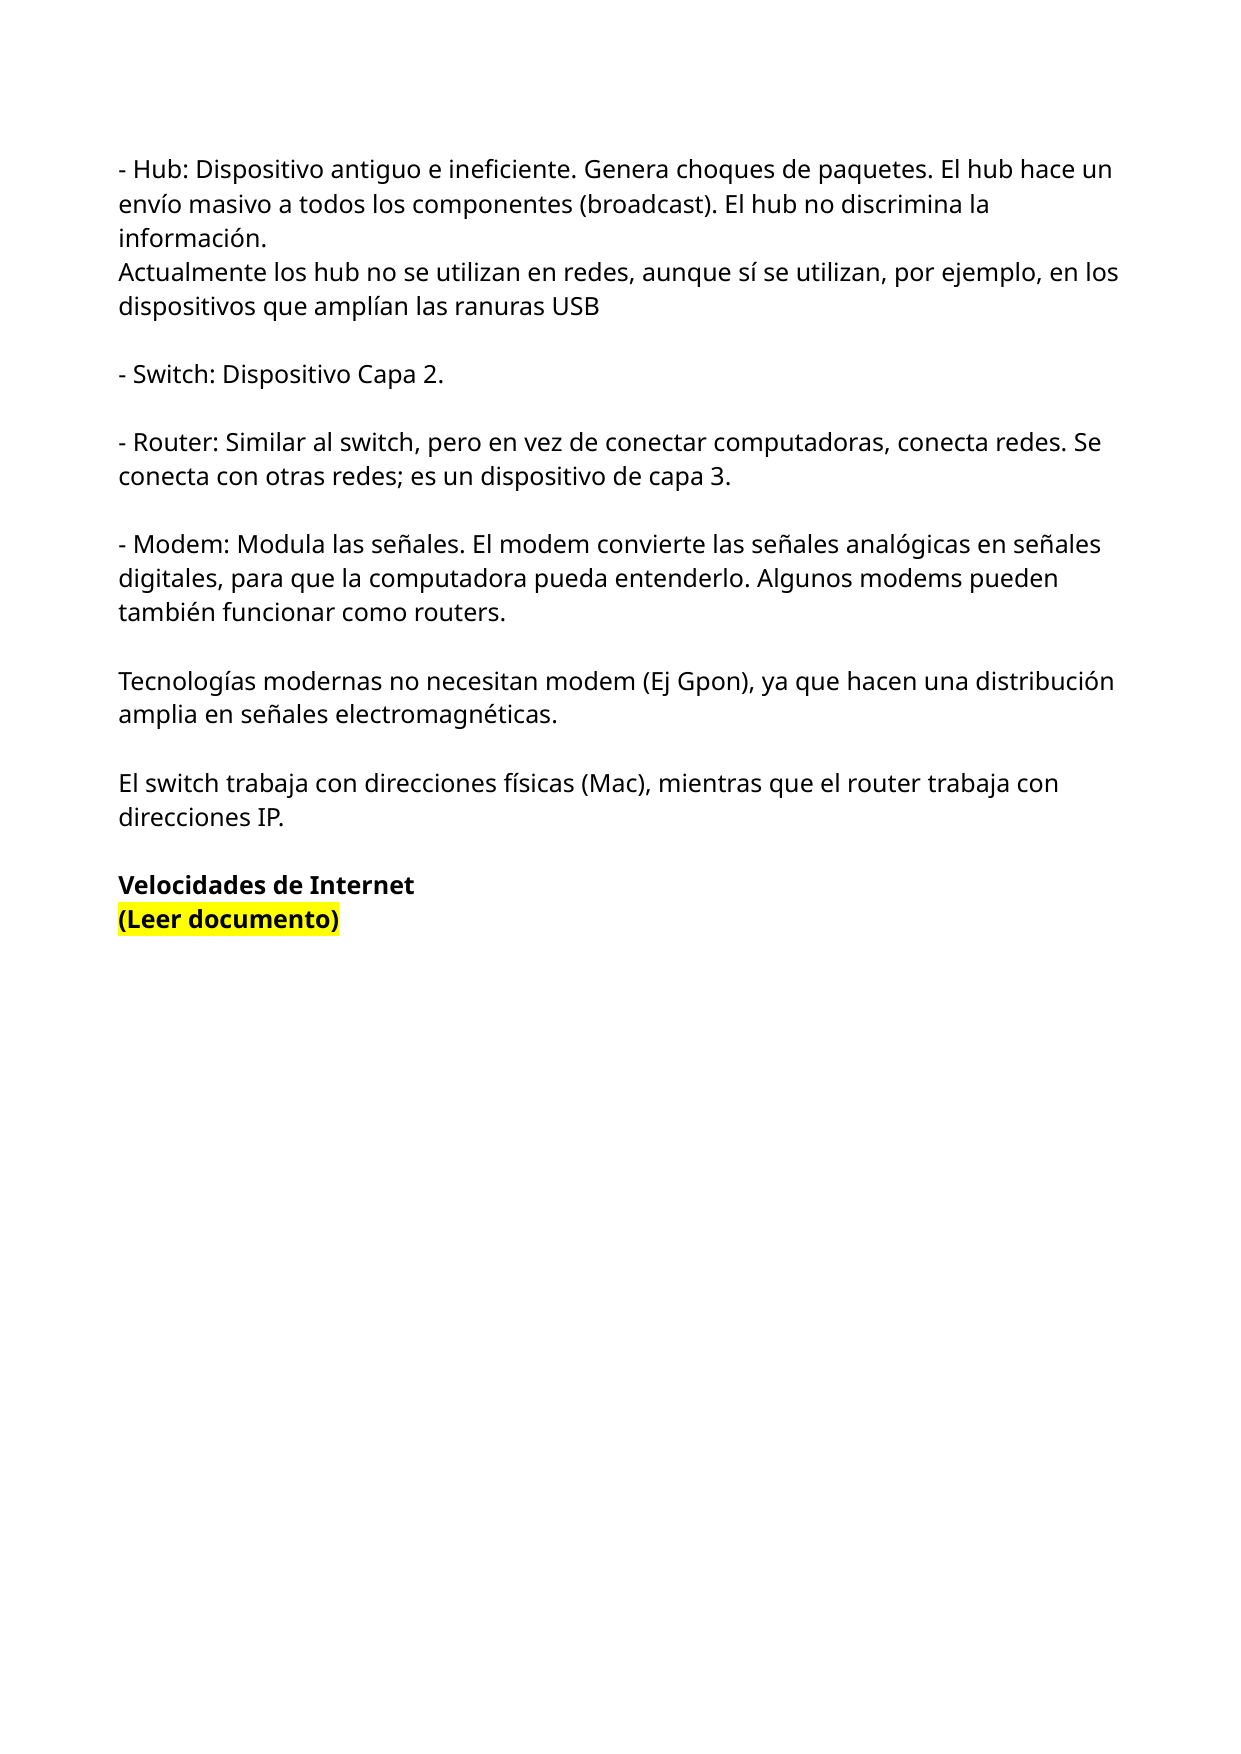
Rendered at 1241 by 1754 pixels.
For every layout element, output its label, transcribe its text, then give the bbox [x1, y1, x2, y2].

text (Leer documento) [118, 902, 1122, 936]
text Velocidades de Internet [118, 867, 1122, 902]
text El switch trabaja con direcciones físicas (Mac), mientras que el router trabaja con direcciones IP. [118, 765, 1122, 833]
text Tecnologías modernas no necesitan modem (Ej Gpon), ya que hacen una distribución amplia en señales electromagnéticas. [118, 663, 1122, 731]
text - Router: Similar al switch, pero en vez de conectar computadoras, conecta redes. Se conecta con otras redes; es un dispositivo de capa 3. [118, 425, 1122, 493]
text - Hub: Dispositivo antiguo e ineficiente. Genera choques de paquetes. El hub hace un envío masivo a todos los componentes (broadcast). El hub no discrimina la información. [118, 152, 1122, 254]
text - Switch: Dispositivo Capa 2. [118, 357, 1122, 391]
text - Modem: Modula las señales. El modem convierte las señales analógicas en señales digitales, para que la computadora pueda entenderlo. Algunos modems pueden también funcionar como routers. [118, 527, 1122, 629]
text Actualmente los hub no se utilizan en redes, aunque sí se utilizan, por ejemplo, en los dispositivos que amplían las ranuras USB [118, 254, 1122, 322]
